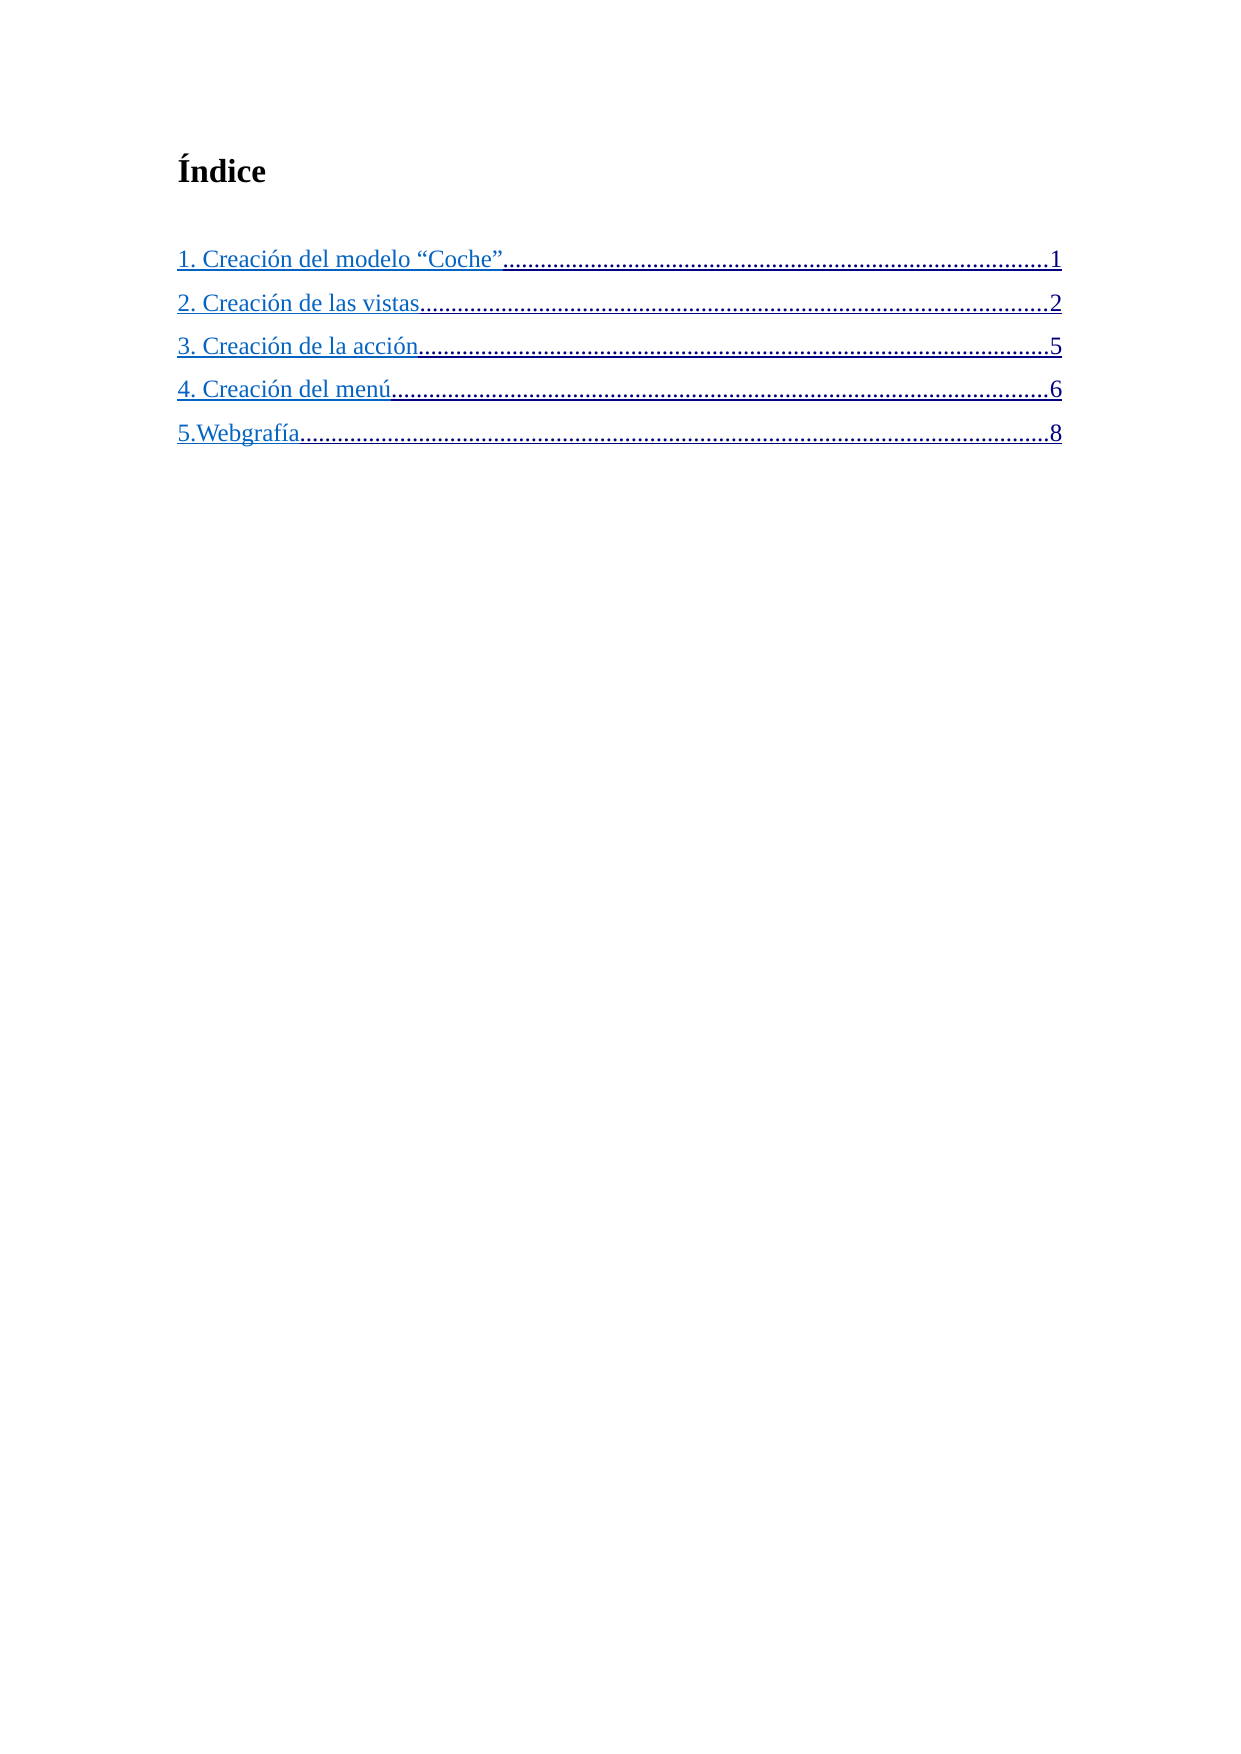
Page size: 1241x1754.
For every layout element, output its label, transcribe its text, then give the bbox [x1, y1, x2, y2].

text 5.Webgrafía 8 [177, 418, 1063, 447]
text 4. Creación del menú 6 [177, 374, 1063, 403]
text 1. Creación del modelo “Coche” 1 [177, 244, 1063, 273]
text Índice [177, 152, 1063, 190]
text 2. Creación de las vistas 2 [177, 288, 1063, 316]
text 3. Creación de la acción 5 [177, 331, 1063, 360]
